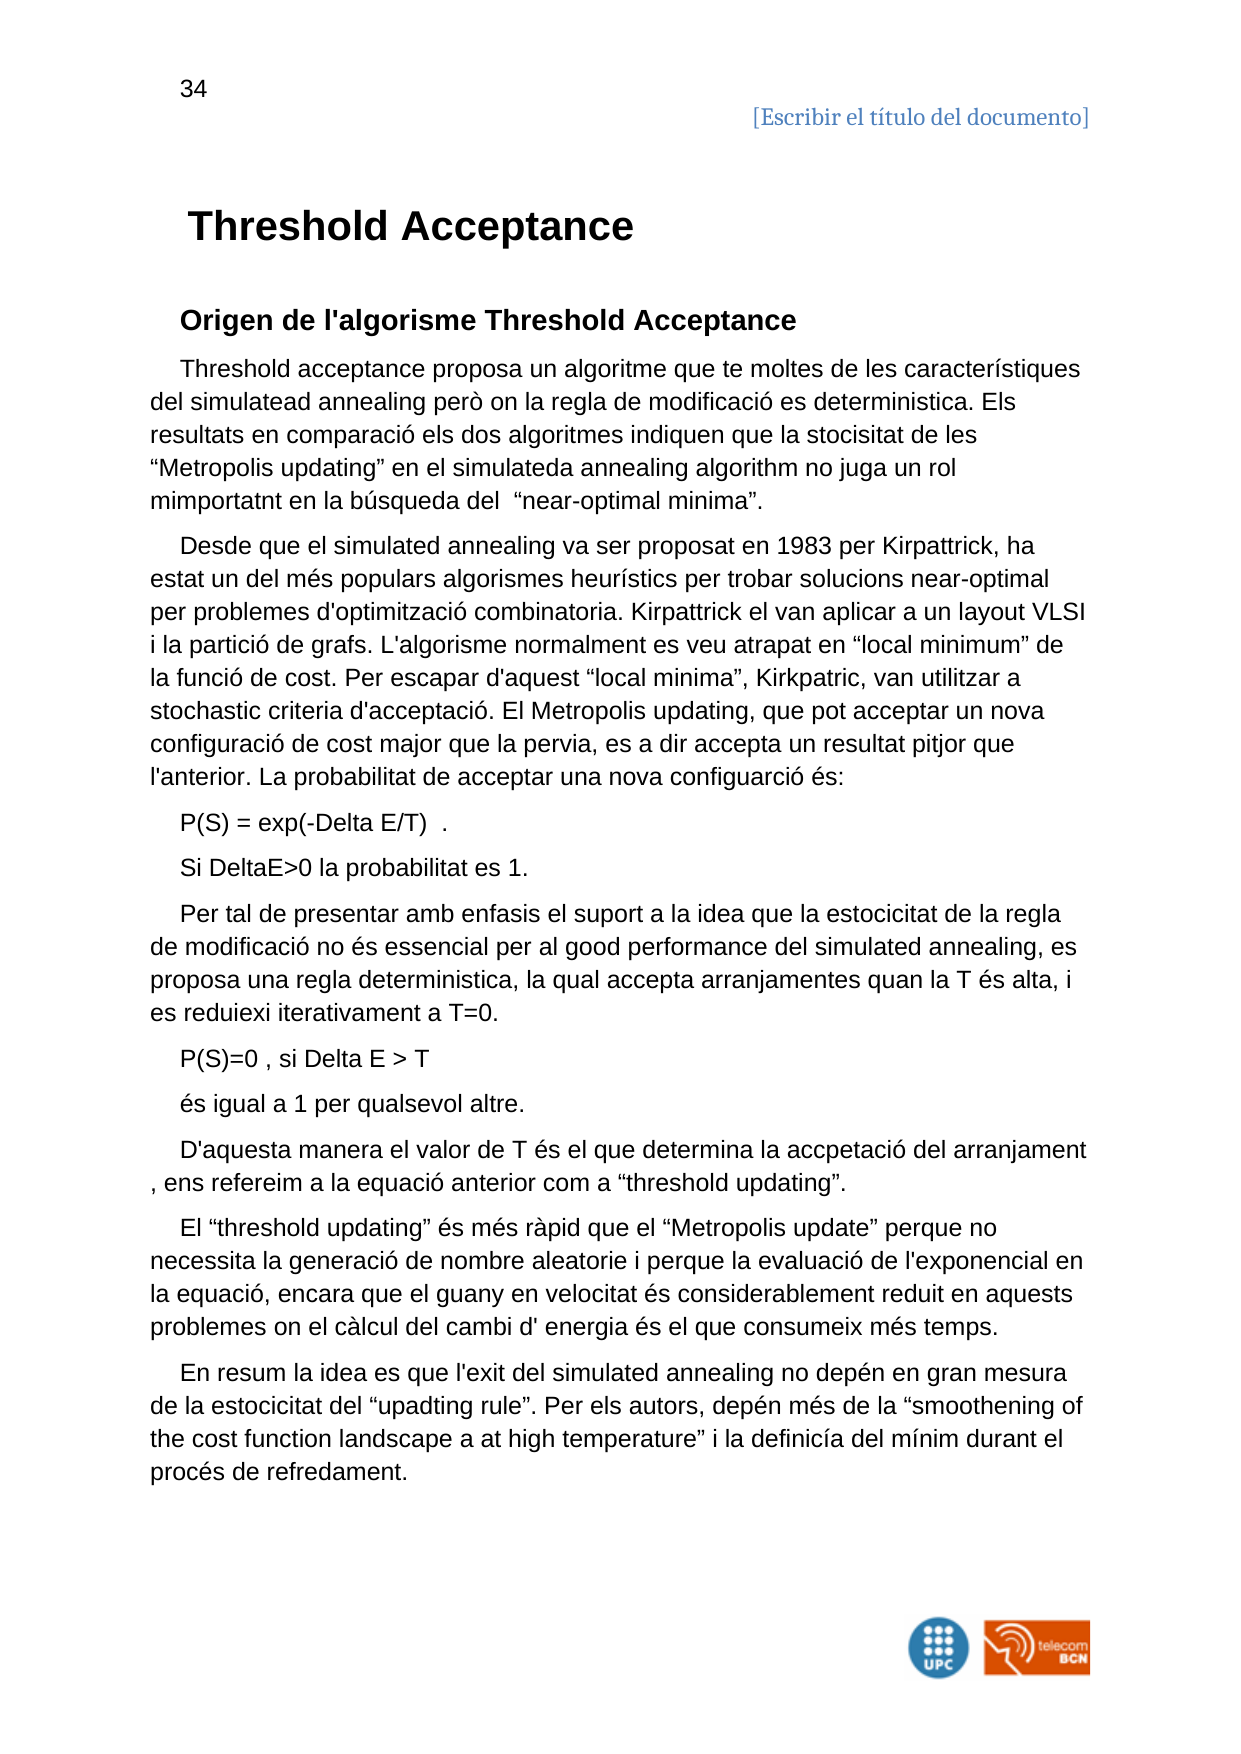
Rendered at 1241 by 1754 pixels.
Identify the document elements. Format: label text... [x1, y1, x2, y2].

text En resum la idea es que l'exit del simulated annealing no depén en gran mesura de la estocicitat del “upadting rule”. Per els autors, depén més de la “smoothening of the cost function landscape a at high temperature” i la definicía del mínim durant el procés de refredament. [150, 1358, 1090, 1486]
text Threshold acceptance proposa un algoritme que te moltes de les característiques del simulatead annealing però on la regla de modificació es deterministica. Els resultats en comparació els dos algoritmes indiquen que la stocisitat de les “Metropolis updating” en el simulateda annealing algorithm no juga un rol mimportatnt en la búsqueda del “near-optimal minima”. [150, 354, 1090, 514]
subtitle Origen de l'algorisme Threshold Acceptance [150, 303, 1090, 336]
text és igual a 1 per qualsevol altre. [150, 1089, 1090, 1118]
text Per tal de presentar amb enfasis el suport a la idea que la estocicitat de la regla de modificació no és essencial per al good performance del simulated annealing, es proposa una regla deterministica, la qual accepta arranjamentes quan la T és alta, i es reduiexi iterativament a T=0. [150, 899, 1090, 1027]
text El “threshold updating” és més ràpid que el “Metropolis update” perque no necessita la generació de nombre aleatorie i perque la evaluació de l'exponencial en la equació, encara que el guany en velocitat és considerablement reduit en aquests problemes on el càlcul del cambi d' energia és el que consumeix més temps. [150, 1213, 1090, 1341]
text Si DeltaE>0 la probabilitat es 1. [150, 853, 1090, 882]
text D'aquesta manera el valor de T és el que determina la accpetació del arranjament , ens refereim a la equació anterior com a “threshold updating”. [150, 1134, 1090, 1196]
text P(S) = exp(-Delta E/T) . [150, 808, 1090, 837]
picture [904, 1614, 1091, 1681]
text Desde que el simulated annealing va ser proposat en 1983 per Kirpattrick, ha estat un del més populars algorismes heurístics per trobar solucions near-optimal per problemes d'optimització combinatoria. Kirpattrick el van aplicar a un layout VLSI i la partició de grafs. L'algorisme normalment es veu atrapat en “local minimum” de la funció de cost. Per escapar d'aquest “local minima”, Kirkpatric, van utilitzar a stochastic criteria d'acceptació. El Metropolis updating, que pot acceptar un nova configuració de cost major que la pervia, es a dir accepta un resultat pitjor que l'anterior. La probabilitat de acceptar una nova configuarció és: [150, 531, 1090, 791]
text P(S)=0 , si Delta E > T [150, 1043, 1090, 1072]
subtitle Threshold Acceptance [187, 202, 1090, 249]
